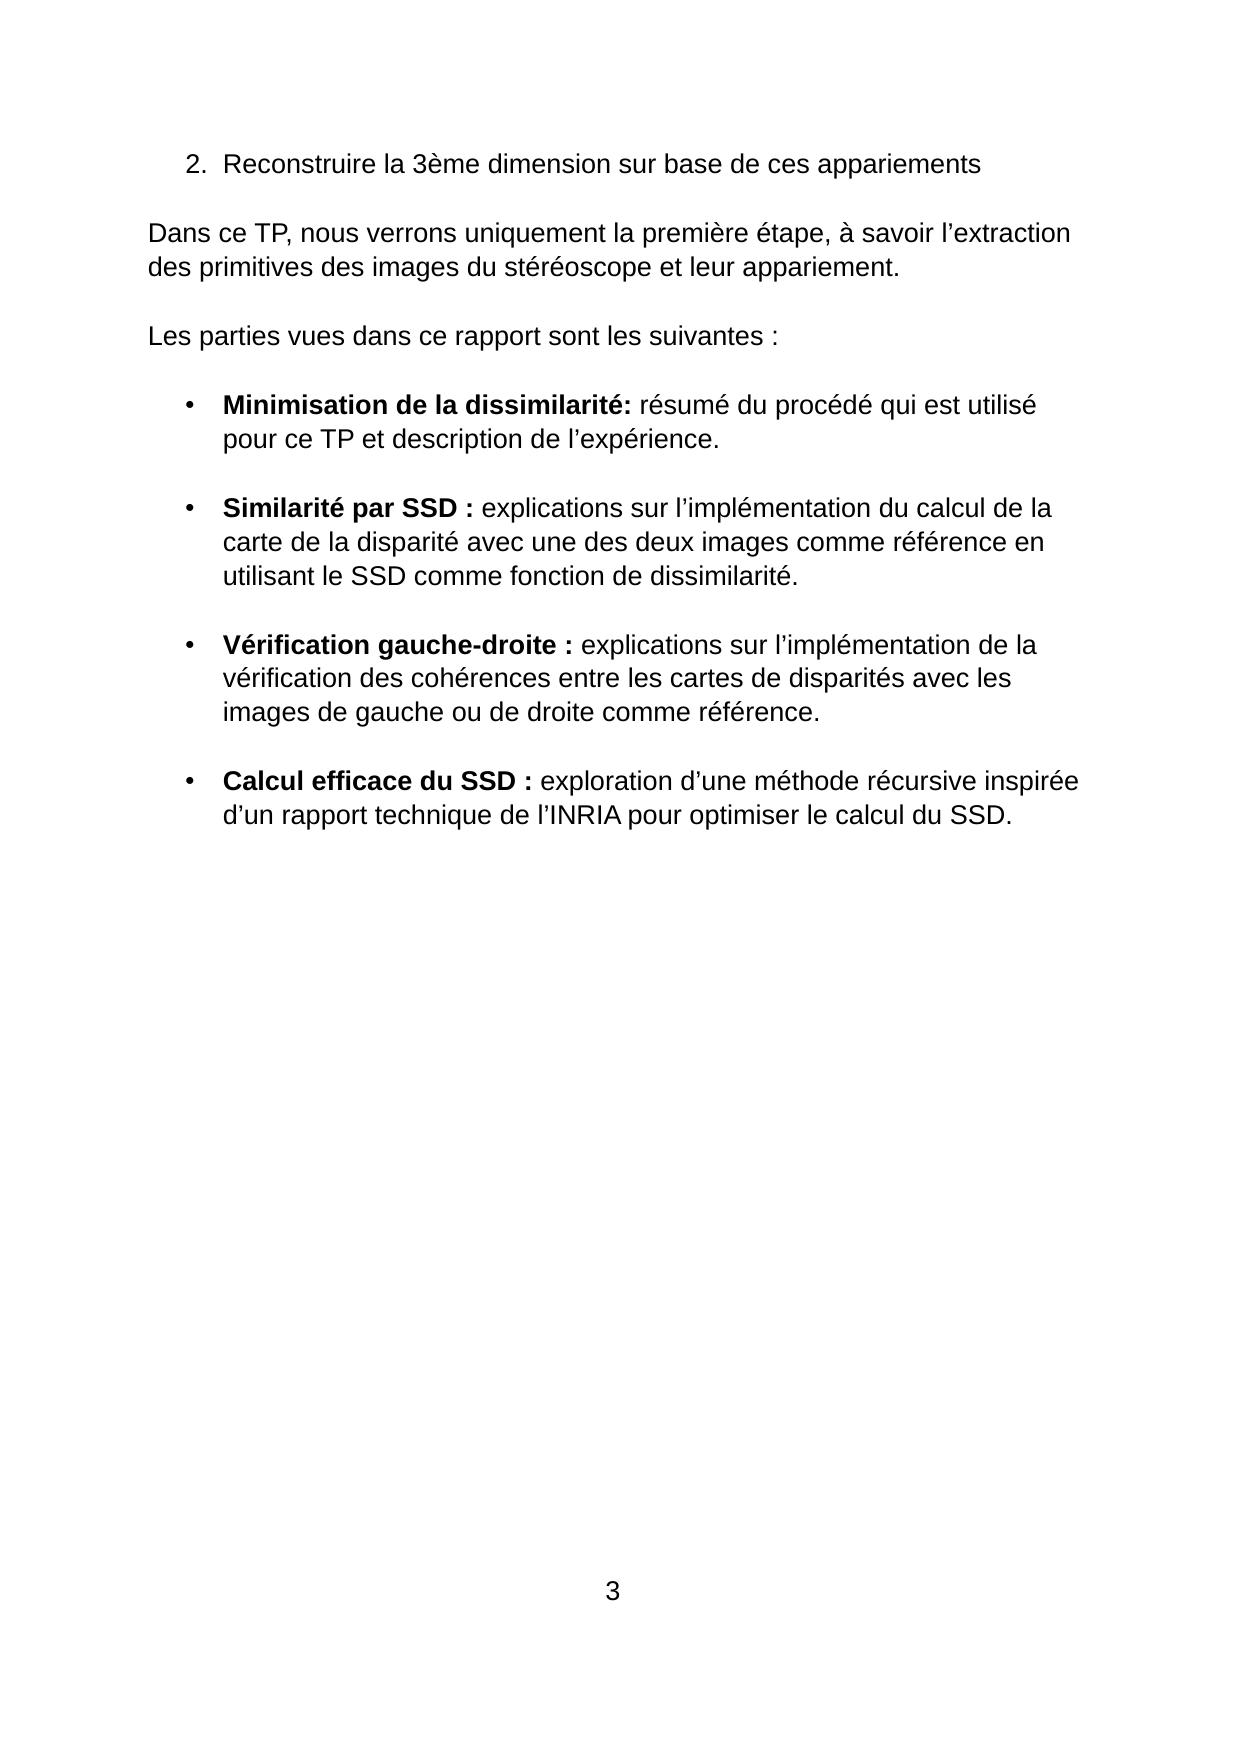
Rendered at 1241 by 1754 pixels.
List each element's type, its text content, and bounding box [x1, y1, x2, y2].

text Dans ce TP, nous verrons uniquement la première étape, à savoir l’extraction des primitives des images du stéréoscope et leur appariement. [148, 217, 1093, 282]
list Vérification gauche-droite : explications sur l’implémentation de la vérification des cohérences entre les cartes de disparités avec les images de gauche ou de droite comme référence. [185, 629, 1093, 727]
list Reconstruire la 3ème dimension sur base de ces appariements [185, 148, 1093, 179]
list Calcul efficace du SSD : exploration d’une méthode récursive inspirée d’un rapport technique de l’INRIA pour optimiser le calcul du SSD. [185, 765, 1093, 831]
list Similarité par SSD : explications sur l’implémentation du calcul de la carte de la disparité avec une des deux images comme référence en utilisant le SSD comme fonction de dissimilarité. [185, 492, 1093, 591]
list Minimisation de la dissimilarité: résumé du procédé qui est utilisé pour ce TP et description de l’expérience. [185, 389, 1093, 454]
text Les parties vues dans ce rapport sont les suivantes : [148, 320, 1093, 351]
